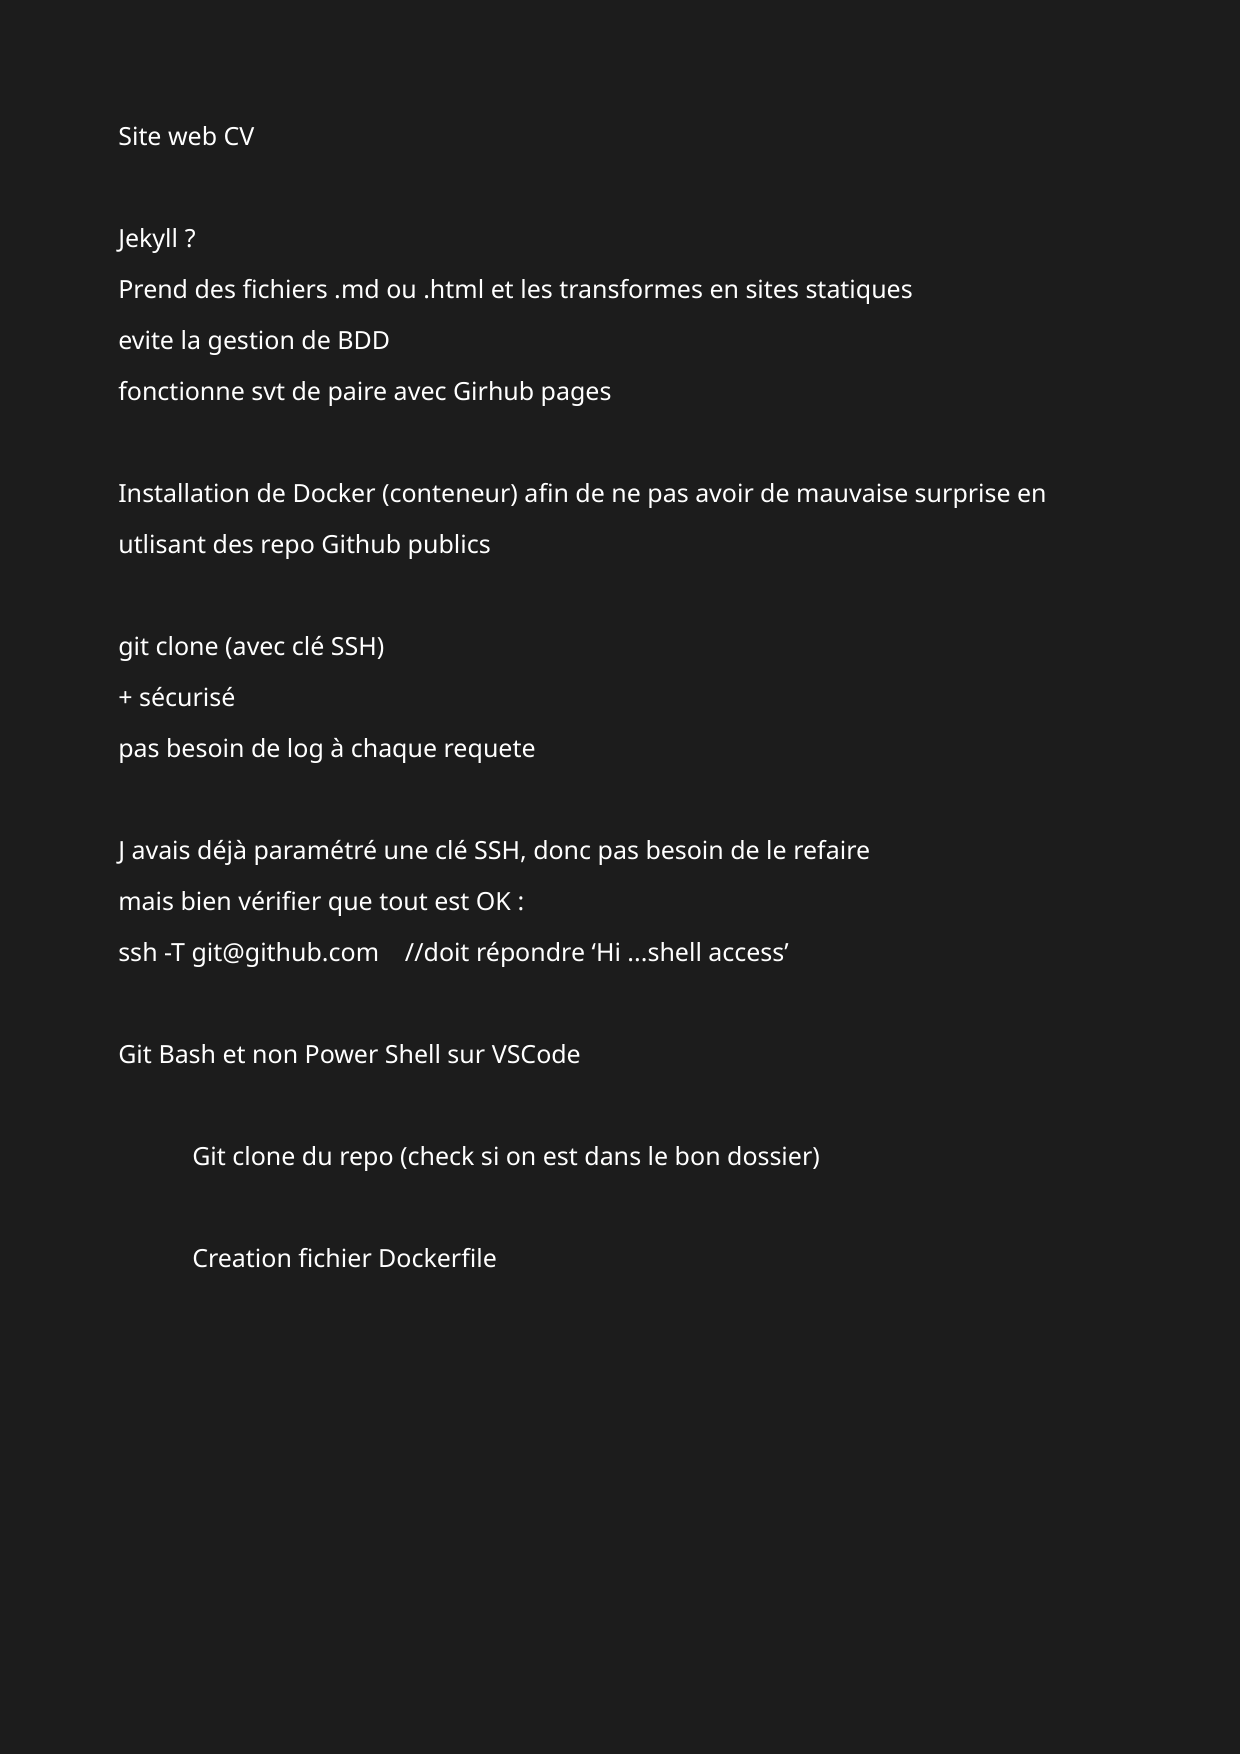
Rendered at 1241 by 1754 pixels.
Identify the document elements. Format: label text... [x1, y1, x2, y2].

text pas besoin de log à chaque requete [118, 731, 1122, 765]
text + sécurisé [118, 679, 1122, 714]
text Git Bash et non Power Shell sur VSCode [118, 1037, 1122, 1071]
text J avais déjà paramétré une clé SSH, donc pas besoin de le refaire [118, 833, 1122, 867]
text Installation de Docker (conteneur) afin de ne pas avoir de mauvaise surprise en utlisant des repo Github publics [118, 475, 1122, 561]
text mais bien vérifier que tout est OK : [118, 884, 1122, 918]
text ssh -T git@github.com //doit répondre ‘Hi ...shell access’ [118, 935, 1122, 1020]
text git clone (avec clé SSH) [118, 628, 1122, 663]
text Git clone du repo (check si on est dans le bon dossier) [118, 1139, 1122, 1173]
text Prend des fichiers .md ou .html et les transformes en sites statiques [118, 271, 1122, 305]
text evite la gestion de BDD [118, 322, 1122, 356]
text Site web CV [118, 118, 1122, 152]
text Jekyll ? [118, 220, 1122, 254]
text fonctionne svt de paire avec Girhub pages [118, 373, 1122, 407]
text Creation fichier Dockerfile [118, 1241, 1122, 1275]
